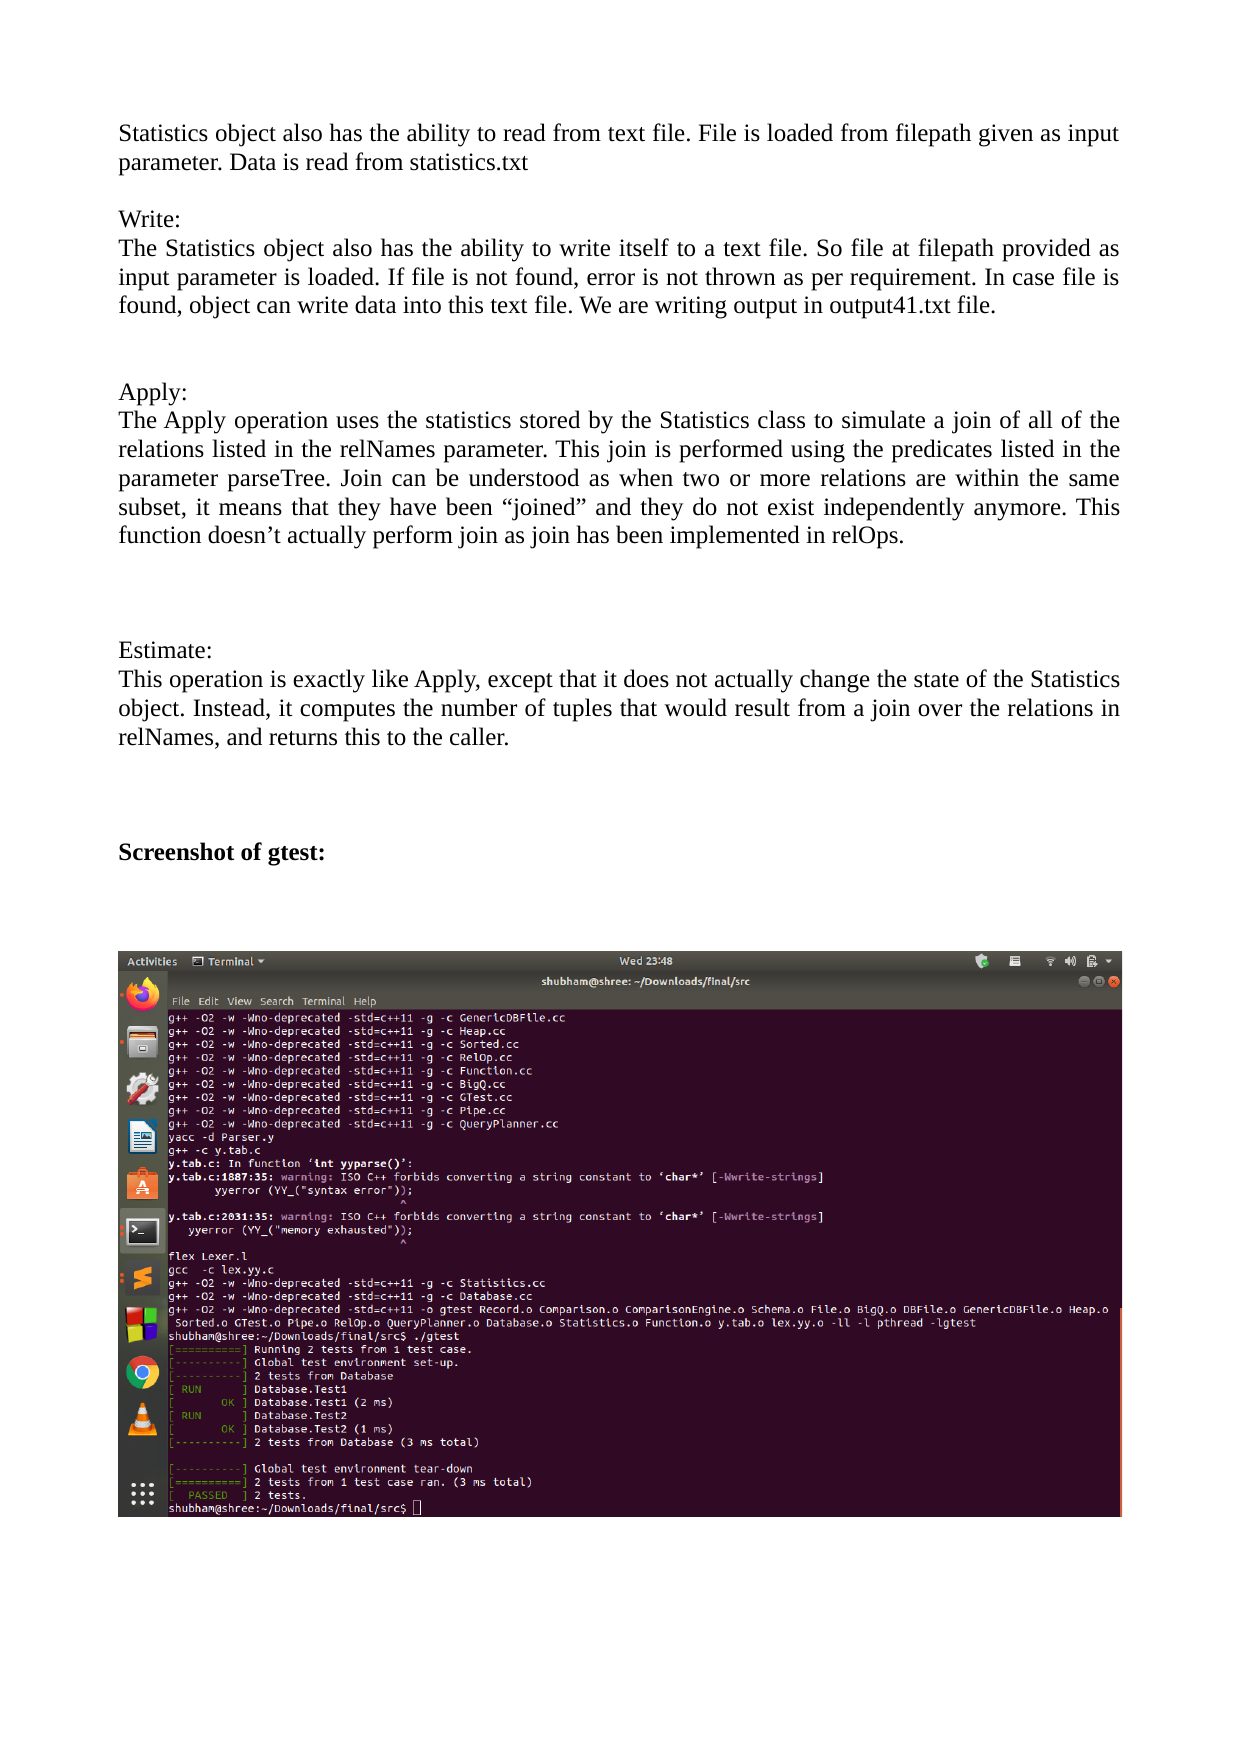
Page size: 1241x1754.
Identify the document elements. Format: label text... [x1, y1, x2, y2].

picture [118, 951, 1123, 1517]
text Write: [118, 204, 1122, 233]
text Estimate: [118, 636, 1122, 664]
text Apply: [118, 377, 1122, 406]
text The Apply operation uses the statistics stored by the Statistics class to simulate a join of all of the relations listed in the relNames parameter. This join is performed using the predicates listed in the parameter parseTree. Join can be understood as when two or more relations are within the same subset, it means that they have been “joined” and they do not exist independently anymore. This function doesn’t actually perform join as join has been implemented in relOps. [118, 406, 1122, 549]
text Screenshot of gtest: [118, 837, 1122, 866]
text The Statistics object also has the ability to write itself to a text file. So file at filepath provided as input parameter is loaded. If file is not found, error is not thrown as per requirement. In case file is found, object can write data into this text file. We are writing output in output41.txt file. [118, 233, 1122, 319]
text Statistics object also has the ability to read from text file. File is loaded from filepath given as input parameter. Data is read from statistics.txt [118, 118, 1122, 176]
text This operation is exactly like Apply, except that it does not actually change the state of the Statistics object. Instead, it computes the number of tuples that would result from a join over the relations in relNames, and returns this to the caller. [118, 664, 1122, 751]
